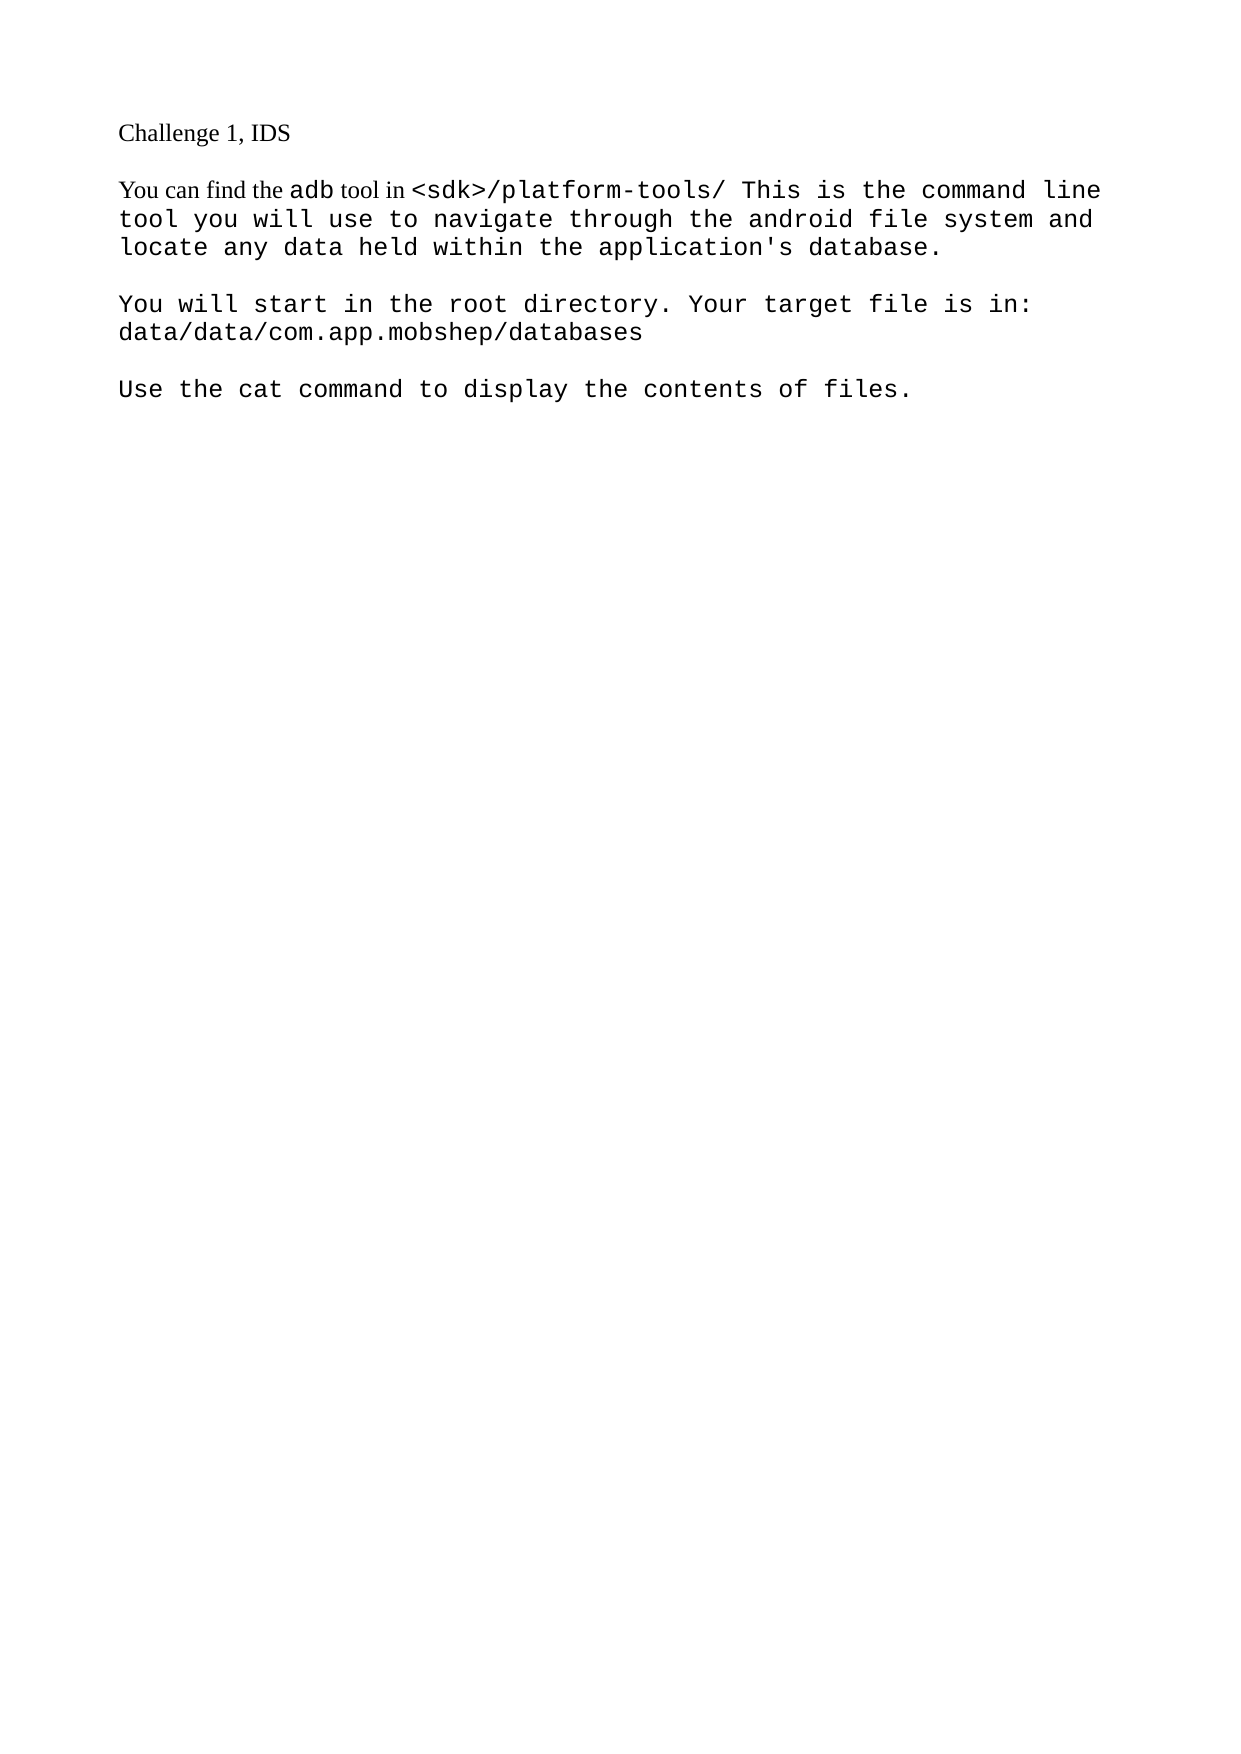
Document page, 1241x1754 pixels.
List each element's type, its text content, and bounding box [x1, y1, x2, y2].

text Use the cat command to display the contents of files. [118, 376, 1122, 405]
text You can find the adb tool in <sdk>/platform-tools/ This is the command line tool you will use to navigate through the android file system and locate any data held within the application's database. [118, 176, 1122, 263]
text Challenge 1, IDS [118, 118, 1122, 147]
text You will start in the root directory. Your target file is in: [118, 291, 1122, 320]
text data/data/com.app.mobshep/databases [118, 320, 1122, 348]
